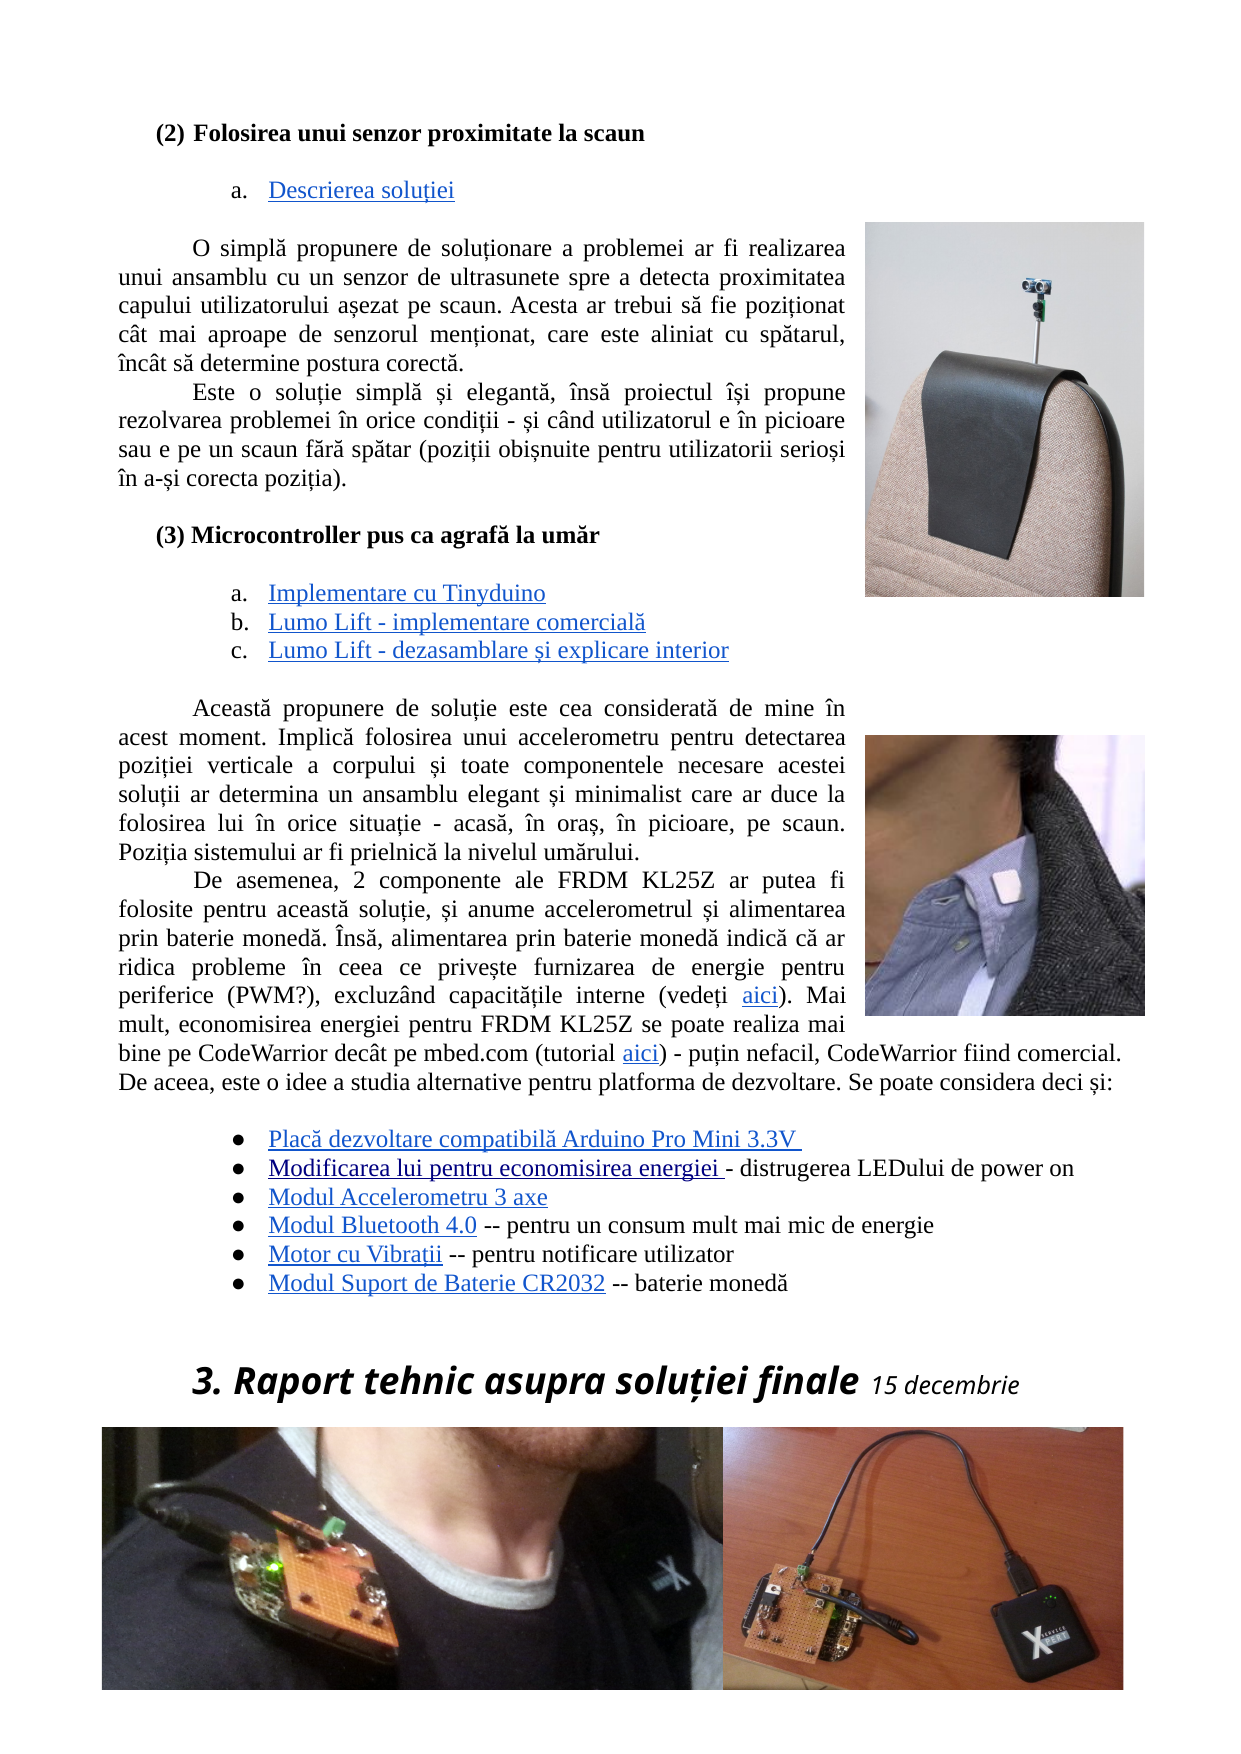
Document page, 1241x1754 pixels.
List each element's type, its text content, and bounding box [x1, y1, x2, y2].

list Placă dezvoltare compatibilă Arduino Pro Mini 3.3V [231, 1124, 1122, 1153]
text 3. Raport tehnic asupra soluției finale 15 decembrie [118, 1354, 1122, 1405]
picture [865, 222, 1145, 597]
list Motor cu Vibrații -- pentru notificare utilizator [231, 1239, 1122, 1268]
list Modificarea lui pentru economisirea energiei - distrugerea LEDului de power on [231, 1153, 1122, 1182]
text Această propunere de soluție este cea considerată de mine în acest moment. Implică folosirea unui accelerometru pentru detectarea poziției verticale a corpului și toate componentele necesare acestei soluții ar determina un ansamblu elegant și minimalist care ar duce la folosirea lui în orice situație - acasă, în oraș, în picioare, pe scaun. Poziția sistemului ar fi prielnică la nivelul umărului. [118, 693, 1122, 866]
text Este o soluție simplă și elegantă, însă proiectul își propune rezolvarea problemei în orice condiții - și când utilizatorul e în picioare sau e pe un scaun fără spătar (poziții obișnuite pentru utilizatorii serioși în a-și corecta poziția). [118, 377, 865, 492]
list Implementare cu Tinyduino [231, 578, 1122, 607]
list Lumo Lift - implementare comercială [231, 607, 1122, 636]
list Modul Suport de Baterie CR2032 -- baterie monedă [231, 1268, 1122, 1297]
list Modul Accelerometru 3 axe [231, 1182, 1122, 1211]
list Descrierea soluției [231, 176, 1122, 204]
list Modul Bluetooth 4.0 -- pentru un consum mult mai mic de energie [231, 1211, 1122, 1239]
picture [865, 735, 1145, 1016]
picture [101, 1427, 1124, 1690]
text (3) Microcontroller pus ca agrafă la umăr [118, 521, 865, 549]
list Lumo Lift - dezasamblare și explicare interior [231, 636, 1122, 664]
text O simplă propunere de soluționare a problemei ar fi realizarea unui ansamblu cu un senzor de ultrasunete spre a detecta proximitatea capului utilizatorului așezat pe scaun. Acesta ar trebui să fie poziționat cât mai aproape de senzorul menționat, care este aliniat cu spătarul, încât să determine postura corectă. [118, 233, 865, 377]
list Folosirea unui senzor proximitate la scaun [156, 118, 1122, 147]
text De asemenea, 2 componente ale FRDM KL25Z ar putea fi folosite pentru această soluție, și anume accelerometrul și alimentarea prin baterie monedă. Însă, alimentarea prin baterie monedă indică că ar ridica probleme în ceea ce privește furnizarea de energie pentru periferice (PWM?), excluzând capacitățile interne (vedeți aici). Mai mult, economisirea energiei pentru FRDM KL25Z se poate realiza mai bine pe CodeWarrior decât pe mbed.com (tutorial aici) - puțin nefacil, CodeWarrior fiind comercial. De aceea, este o idee a studia alternative pentru platforma de dezvoltare. Se poate considera deci și: [118, 866, 1122, 1096]
